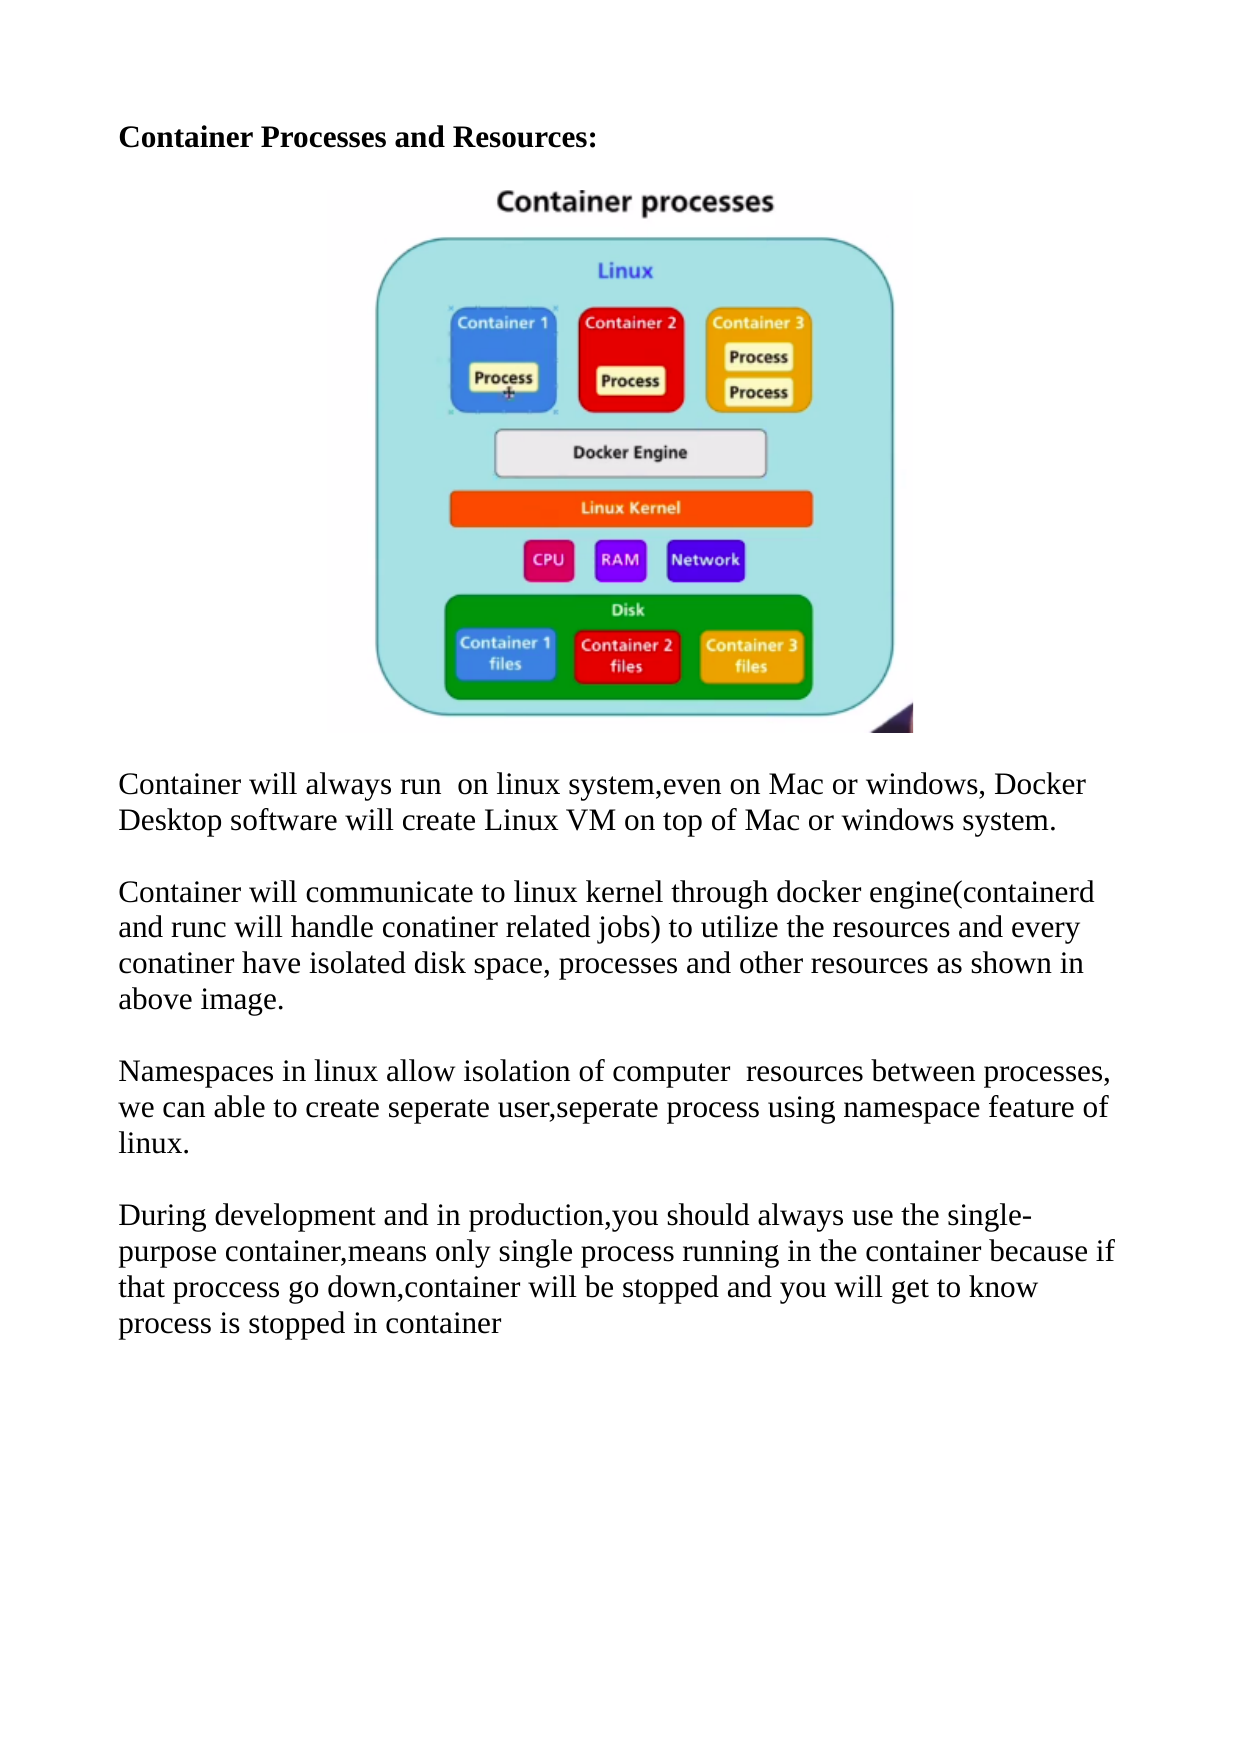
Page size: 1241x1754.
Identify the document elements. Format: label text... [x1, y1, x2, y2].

picture [327, 190, 914, 733]
text Container will always run on linux system,even on Mac or windows, Docker Desktop software will create Linux VM on top of Mac or windows system. [118, 765, 1122, 837]
text During development and in production,you should always use the single-purpose container,means only single process running in the container because if that proccess go down,container will be stopped and you will get to know process is stopped in container [118, 1196, 1122, 1340]
text we can able to create seperate user,seperate process using namespace feature of linux. [118, 1088, 1122, 1160]
text Container will communicate to linux kernel through docker engine(containerd and runc will handle conatiner related jobs) to utilize the resources and every conatiner have isolated disk space, processes and other resources as shown in above image. [118, 873, 1122, 1017]
text Namespaces in linux allow isolation of computer resources between processes, [118, 1052, 1122, 1088]
text Container Processes and Resources: [118, 118, 1122, 154]
